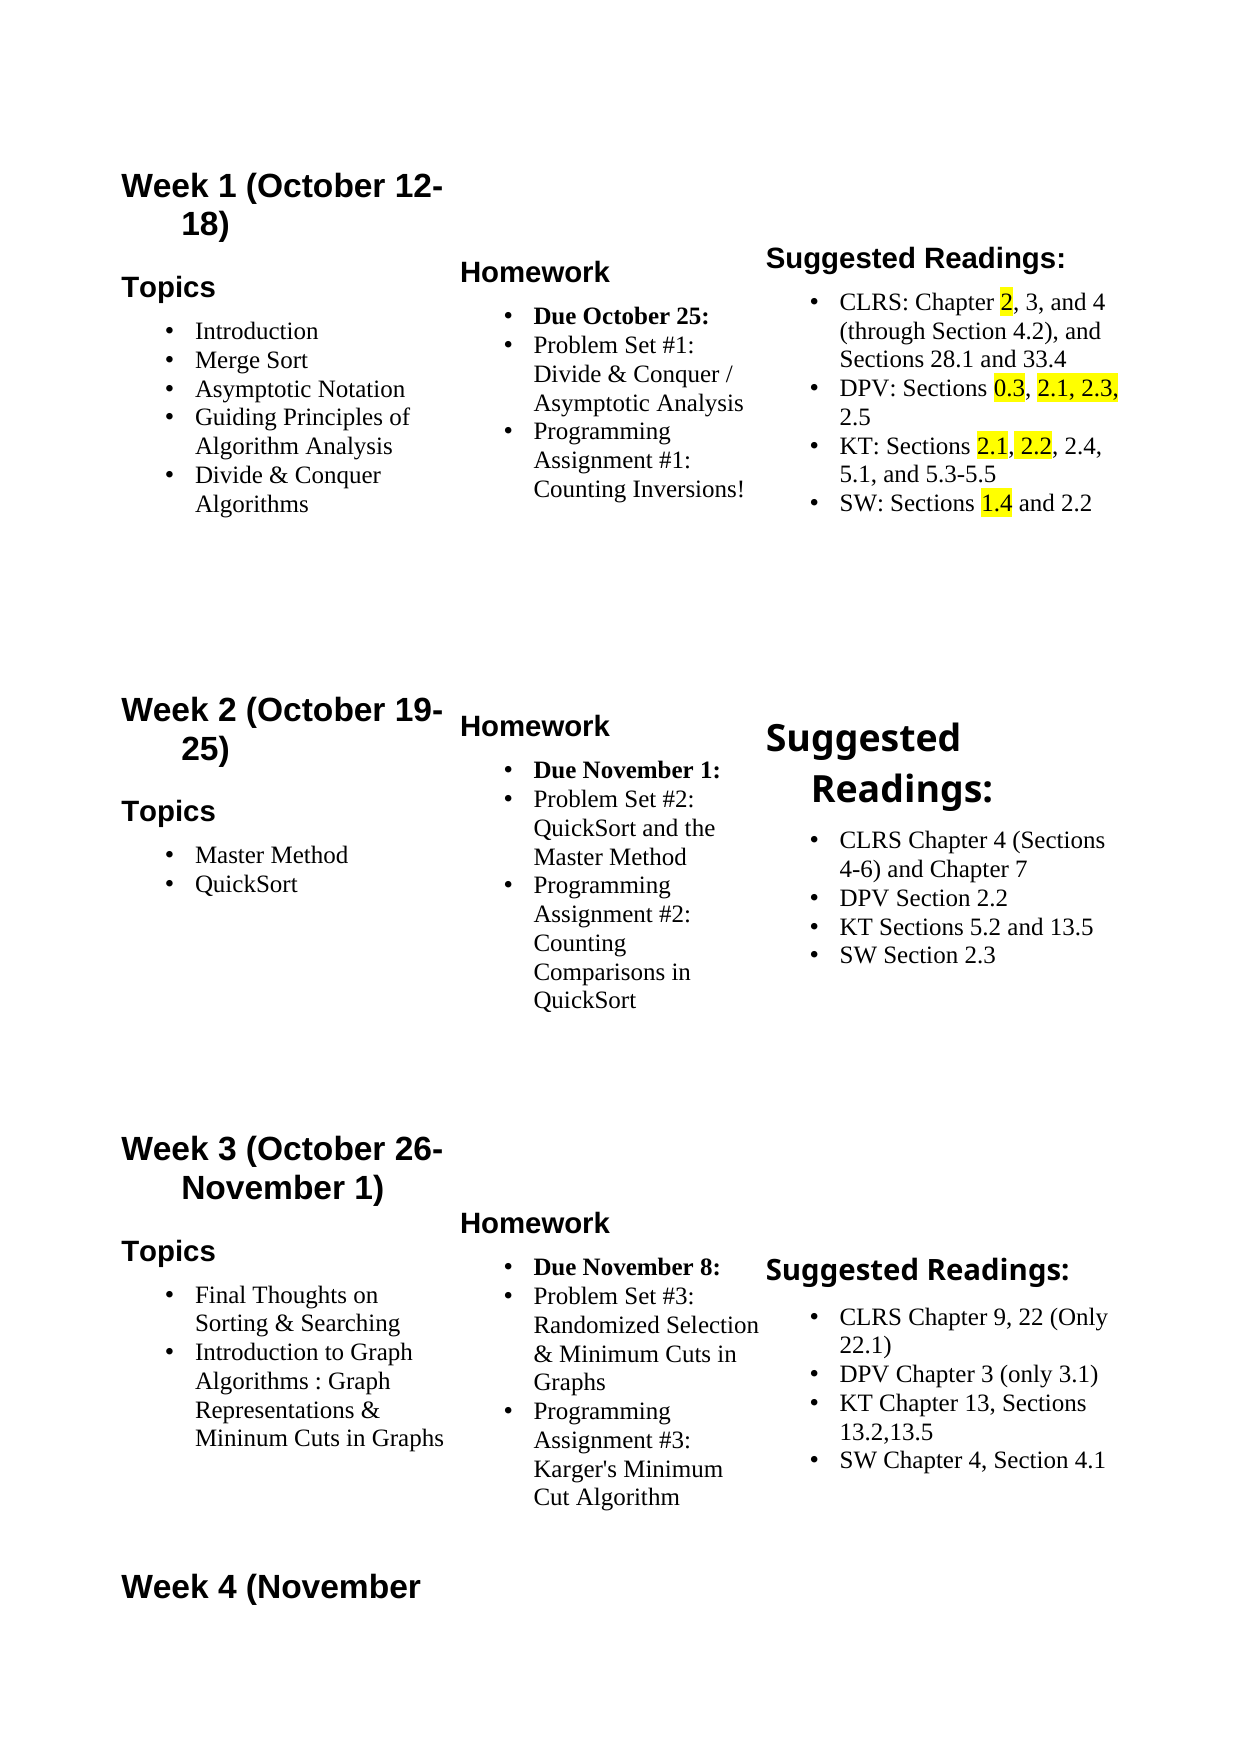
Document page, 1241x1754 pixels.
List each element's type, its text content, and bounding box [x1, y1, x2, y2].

table_cell Homework Due November 8: Problem Set #3: Randomized Selection & Minimum Cuts in Graphs Programming Assignment #3: Karger's Minimum Cut Algorithm [457, 1047, 763, 1543]
table_cell [457, 1544, 763, 1631]
table_header Week 1 (October 12-18) Topics Introduction Merge Sort Asymptotic Notation Guiding Principles of Algorithm Analysis Divide & Conquer Algorithms [118, 142, 457, 550]
table_cell Suggested Readings: CLRS Chapter 9, 22 (Only 22.1) DPV Chapter 3 (only 3.1) KT Chapter 13, Sections 13.2,13.5 SW Chapter 4, Section 4.1 [763, 1047, 1122, 1543]
table_cell Week 3 (October 26-November 1) Topics Final Thoughts on Sorting & Searching Introduction to Graph Algorithms : Graph Representations & Mininum Cuts in Graphs [118, 1047, 457, 1543]
table_header Homework Due October 25: Problem Set #1: Divide & Conquer / Asymptotic Analysis Programming Assignment #1: Counting Inversions! [457, 142, 763, 550]
table_cell [763, 1544, 1122, 1631]
table_cell Week 4 (November 2-8) Topics Graph Search: Breadth-First Search, Depth-First Search Applications: Topological Sort, Connected Components [118, 1544, 457, 1631]
table_cell Week 2 (October 19-25) Topics Master Method QuickSort [118, 550, 457, 1047]
table_cell Homework Due November 1: Problem Set #2: QuickSort and the Master Method Programming Assignment #2: Counting Comparisons in QuickSort [457, 550, 763, 1047]
table_header Suggested Readings: CLRS: Chapter 2, 3, and 4 (through Section 4.2), and Sections 28.1 and 33.4 DPV: Sections 0.3, 2.1, 2.3, 2.5 KT: Sections 2.1, 2.2, 2.4, 5.1, and 5.3-5.5 SW: Sections 1.4 and 2.2 [763, 142, 1122, 550]
table_cell Suggested Readings: CLRS Chapter 4 (Sections 4-6) and Chapter 7 DPV Section 2.2 KT Sections 5.2 and 13.5 SW Section 2.3 [763, 550, 1122, 1047]
